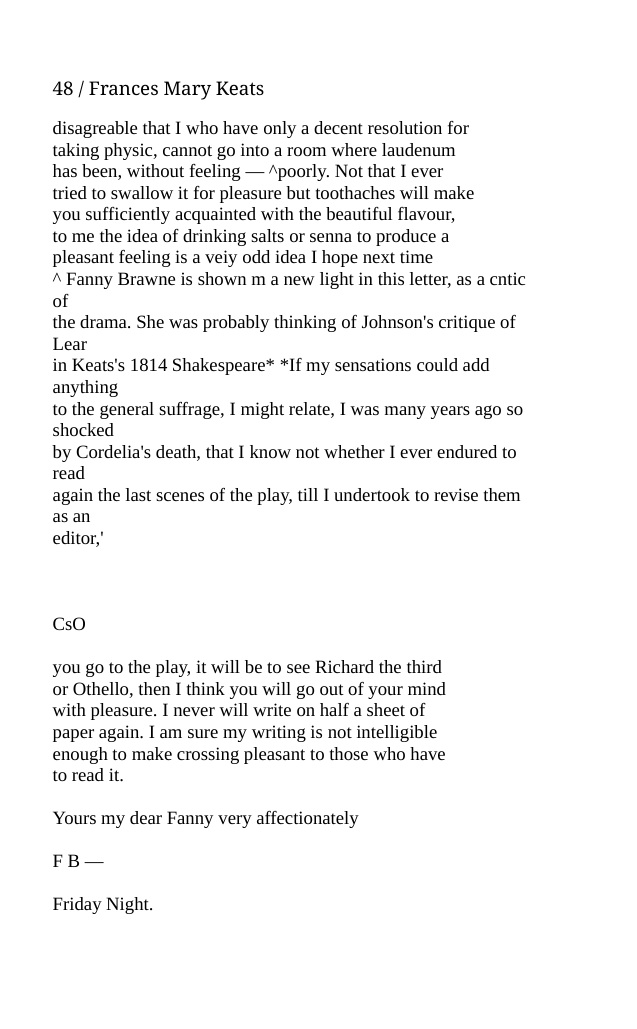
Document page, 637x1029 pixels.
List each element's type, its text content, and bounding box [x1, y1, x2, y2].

text ^ Fanny Brawne is shown m a new light in this letter, as a cntic of [52, 268, 538, 311]
text enough to make crossing pleasant to those who have [52, 742, 538, 764]
text editor,' [52, 527, 538, 548]
text taking physic, cannot go into a room where laudenum [52, 139, 538, 160]
text CsO [52, 613, 538, 634]
text to read it. [52, 764, 538, 786]
text you go to the play, it will be to see Richard the third [52, 656, 538, 678]
text to me the idea of drinking salts or senna to produce a [52, 225, 538, 246]
text in Keats's 1814 Shakespeare* *If my sensations could add anything [52, 354, 538, 397]
text you sufficiently acquainted with the beautiful flavour, [52, 203, 538, 225]
text or Othello, then I think you will go out of your mind [52, 678, 538, 699]
text F B — [52, 850, 538, 872]
text by Cordelia's death, that I know not whether I ever endured to read [52, 441, 538, 484]
text Yours my dear Fanny very affectionately [52, 807, 538, 829]
text paper again. I am sure my writing is not intelligible [52, 721, 538, 742]
text Friday Night. [52, 893, 538, 915]
text has been, without feeling — ^poorly. Not that I ever [52, 160, 538, 182]
text disagreable that I who have only a decent resolution for [52, 117, 538, 139]
text with pleasure. I never will write on half a sheet of [52, 699, 538, 721]
text the drama. She was probably thinking of Johnson's critique of Lear [52, 311, 538, 354]
text pleasant feeling is a veiy odd idea I hope next time [52, 246, 538, 268]
text to the general suffrage, I might relate, I was many years ago so shocked [52, 397, 538, 441]
text tried to swallow it for pleasure but toothaches will make [52, 182, 538, 203]
text again the last scenes of the play, till I undertook to revise them as an [52, 484, 538, 527]
